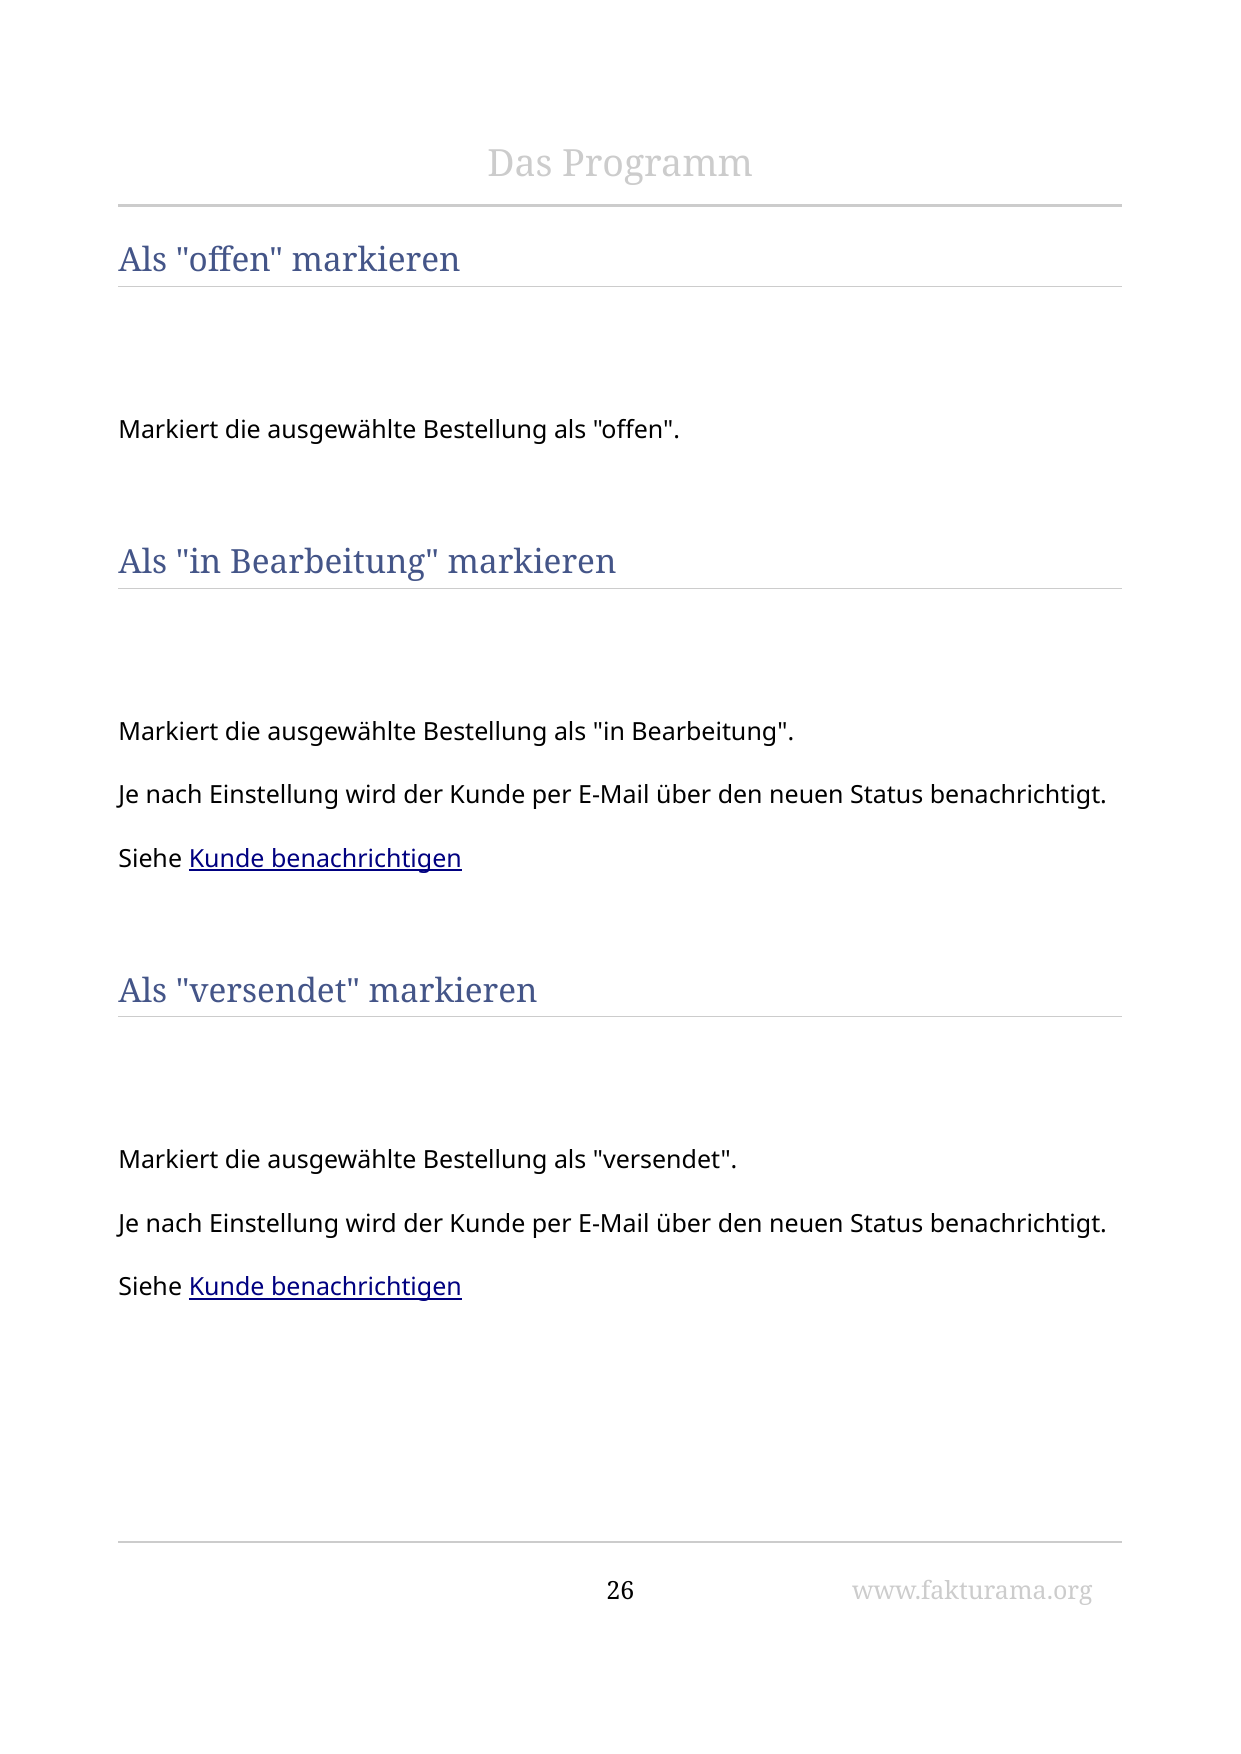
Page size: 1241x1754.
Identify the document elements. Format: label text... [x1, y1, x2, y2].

text Je nach Einstellung wird der Kunde per E-Mail über den neuen Status benachrichtigt. [118, 777, 1122, 811]
subtitle Als "in Bearbeitung" markieren [118, 538, 1122, 588]
subtitle Als "offen" markieren [118, 236, 1122, 286]
text Markiert die ausgewählte Bestellung als "offen". [118, 412, 1122, 446]
text Siehe Kunde benachrichtigen [118, 1269, 1122, 1303]
text Je nach Einstellung wird der Kunde per E-Mail über den neuen Status benachrichtigt. [118, 1205, 1122, 1239]
text Siehe Kunde benachrichtigen [118, 840, 1122, 874]
text Markiert die ausgewählte Bestellung als "versendet". [118, 1142, 1122, 1176]
subtitle Als "versendet" markieren [118, 966, 1122, 1016]
text Markiert die ausgewählte Bestellung als "in Bearbeitung". [118, 713, 1122, 747]
